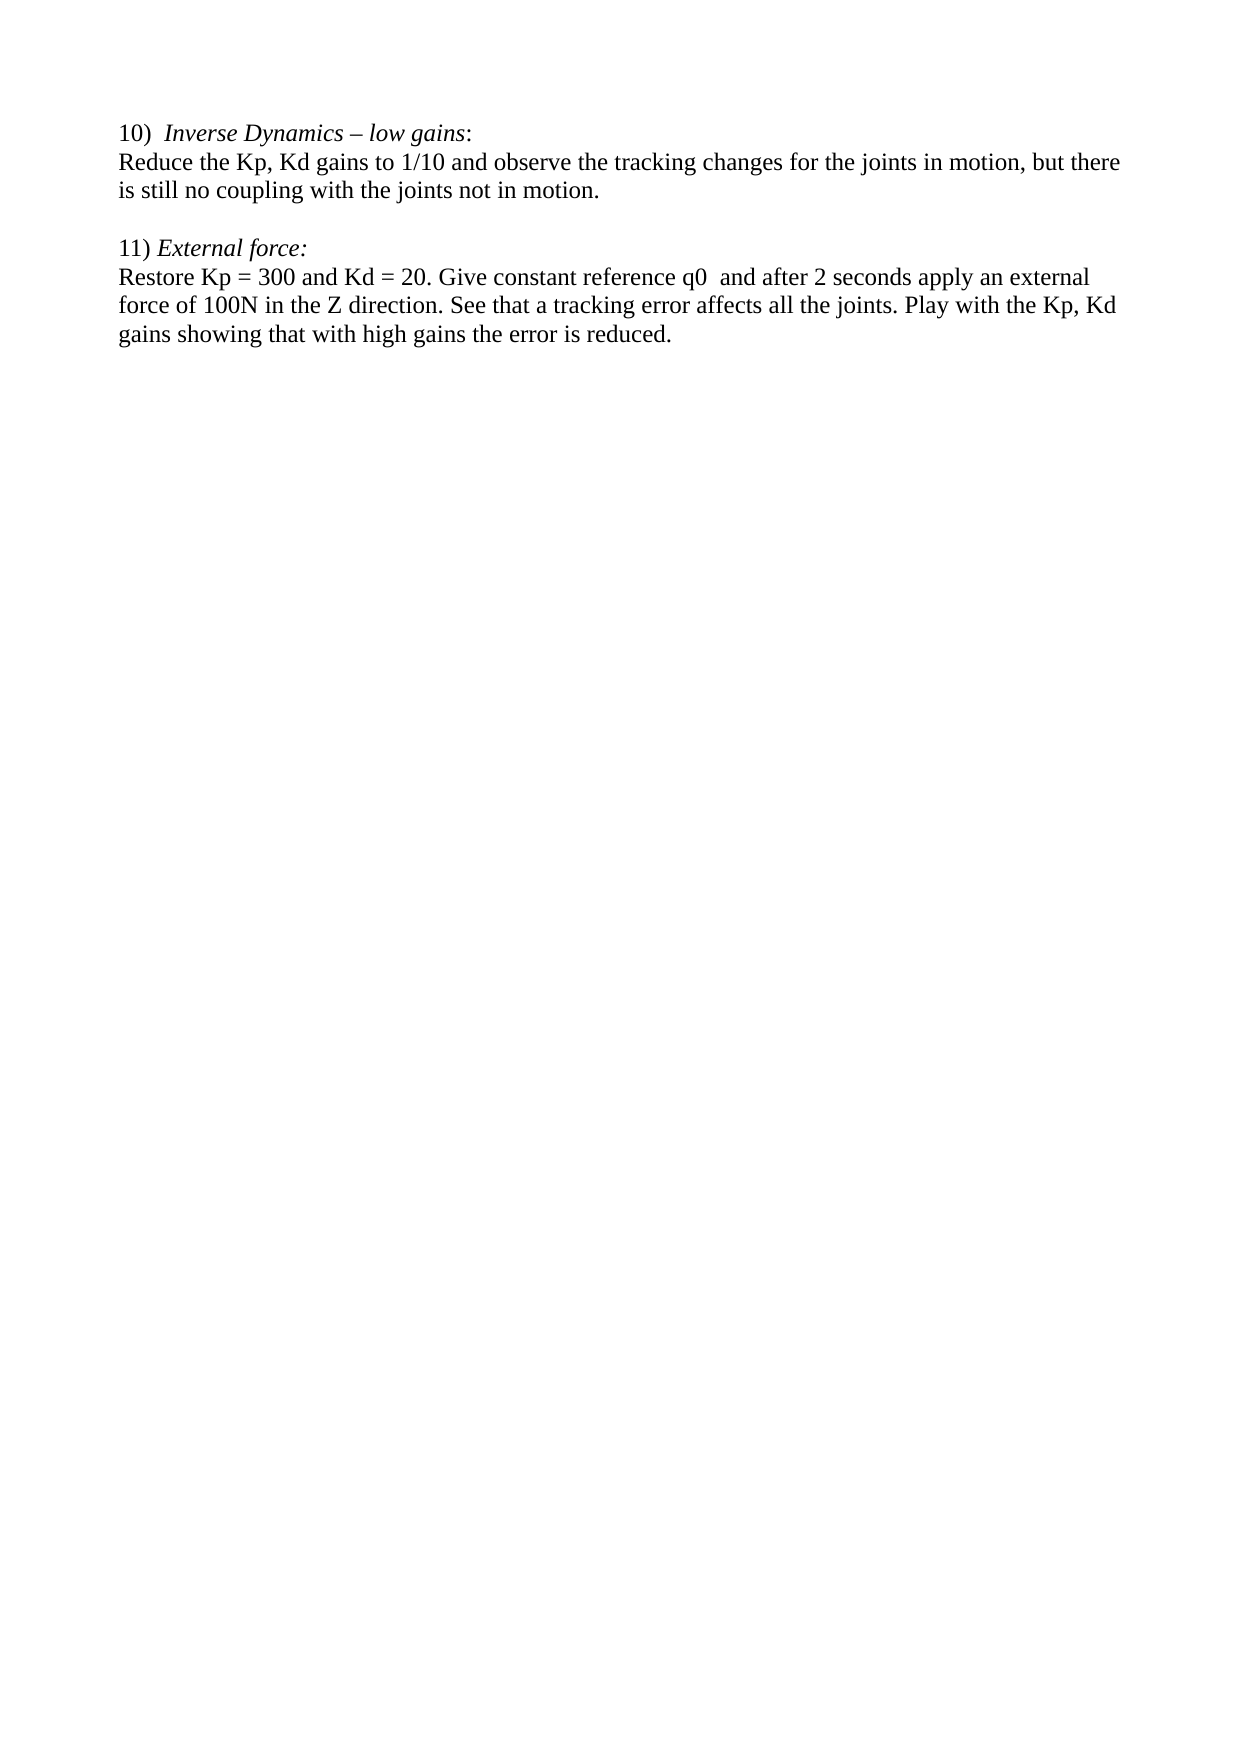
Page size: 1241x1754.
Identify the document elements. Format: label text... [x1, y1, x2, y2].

text Reduce the Kp, Kd gains to 1/10 and observe the tracking changes for the joints in motion, but there is still no coupling with the joints not in motion. [118, 147, 1122, 204]
text 10) Inverse Dynamics – low gains: [118, 118, 1122, 147]
text 11) External force: [118, 233, 1122, 262]
text Restore Kp = 300 and Kd = 20. Give constant reference q0 and after 2 seconds apply an external force of 100N in the Z direction. See that a tracking error affects all the joints. Play with the Kp, Kd gains showing that with high gains the error is reduced. [118, 262, 1122, 348]
